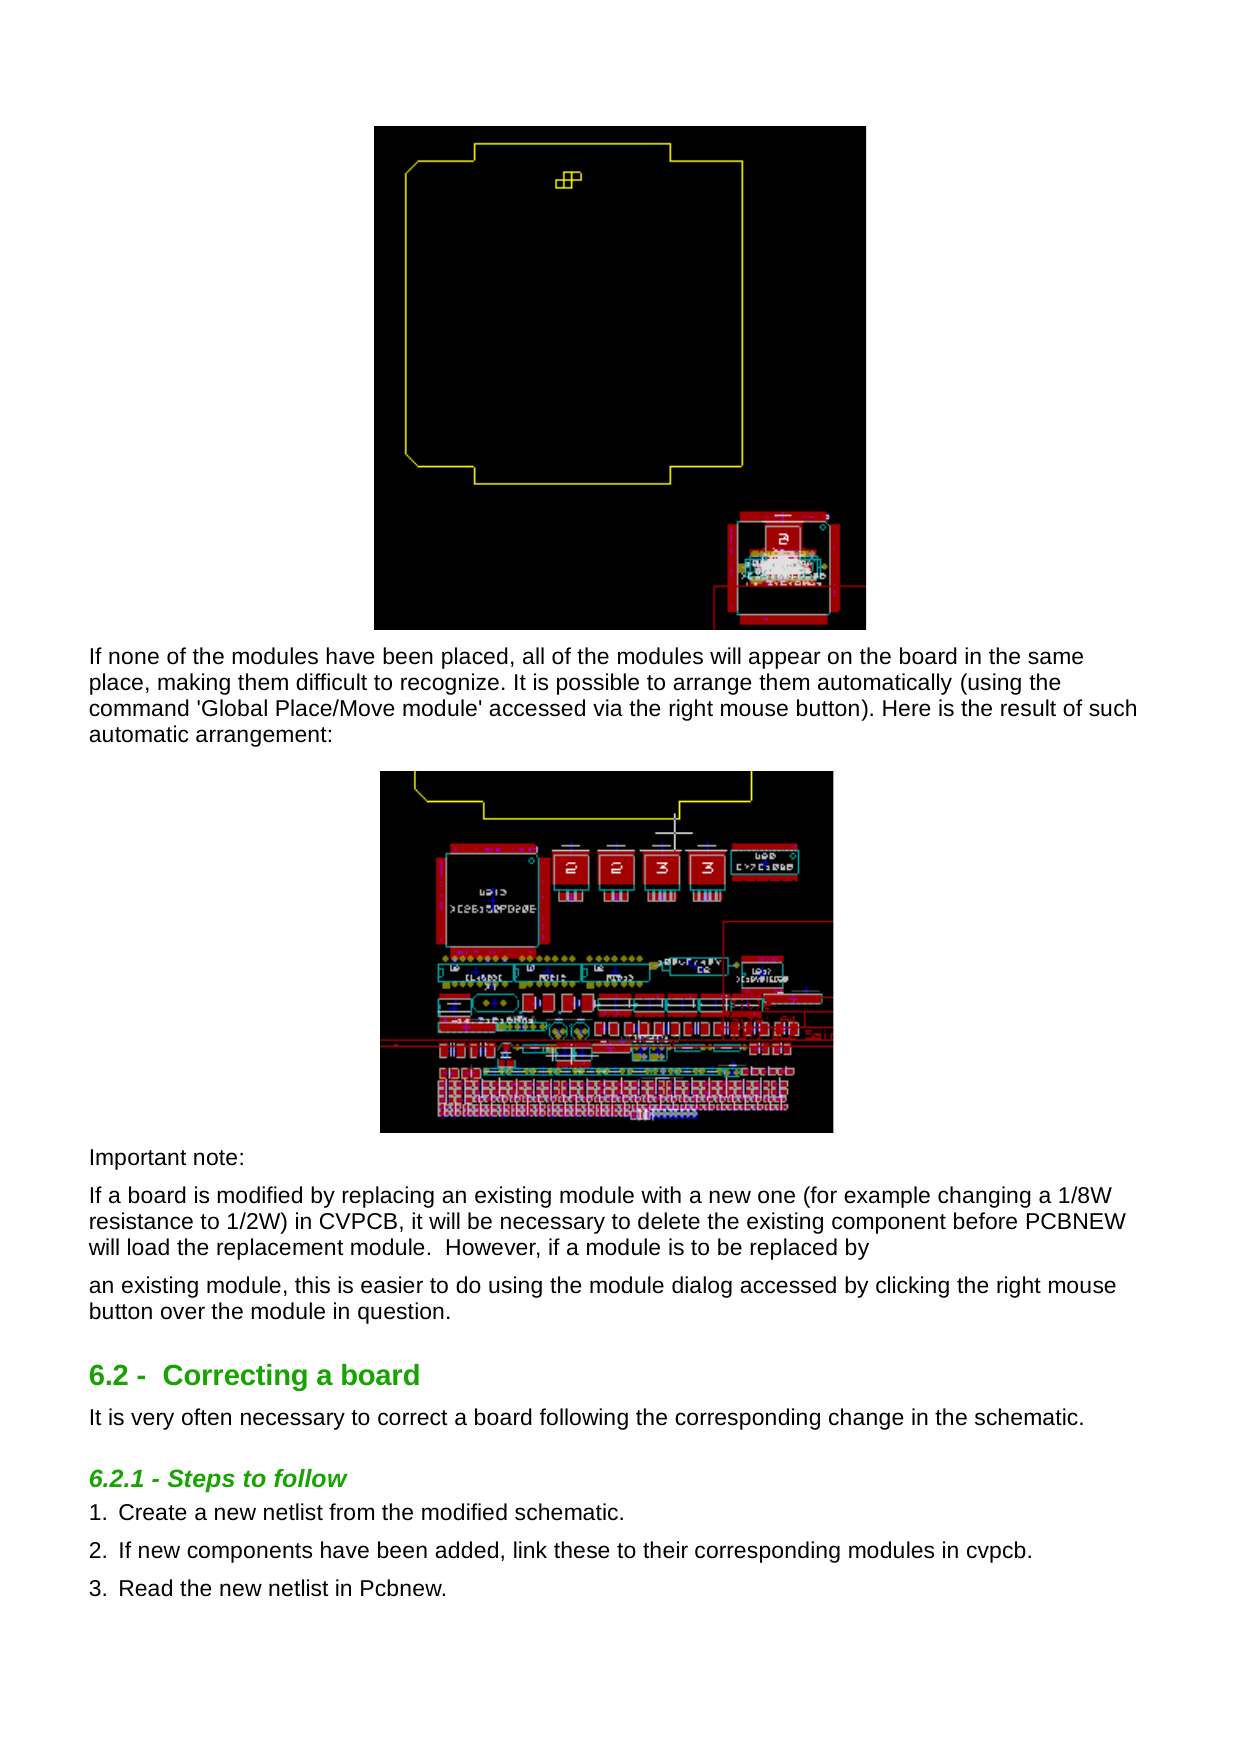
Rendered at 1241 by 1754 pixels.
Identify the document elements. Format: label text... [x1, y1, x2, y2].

text If none of the modules have been placed, all of the modules will appear on the board in the same place, making them difficult to recognize. It is possible to arrange them automatically (using the command 'Global Place/Move module' accessed via the right mouse button). Here is the result of such automatic arrangement: [88, 643, 1152, 748]
list Read the new netlist in Pcbnew. [88, 1575, 1152, 1601]
text It is very often necessary to correct a board following the corresponding change in the schematic. [88, 1404, 1152, 1430]
text If a board is modified by replacing an existing module with a new one (for example changing a 1/8W resistance to 1/2W) in CVPCB, it will be necessary to delete the existing component before PCBNEW will load the replacement module. However, if a module is to be replaced by [88, 1182, 1152, 1260]
subtitle Correcting a board [88, 1359, 1152, 1392]
list If new components have been added, link these to their corresponding modules in cvpcb. [88, 1537, 1152, 1563]
list Create a new netlist from the modified schematic. [88, 1499, 1152, 1525]
text an existing module, this is easier to do using the module dialog accessed by clicking the right mouse button over the module in question. [88, 1272, 1152, 1324]
text Important note: [88, 1144, 1152, 1171]
subtitle Steps to follow [88, 1465, 1152, 1493]
